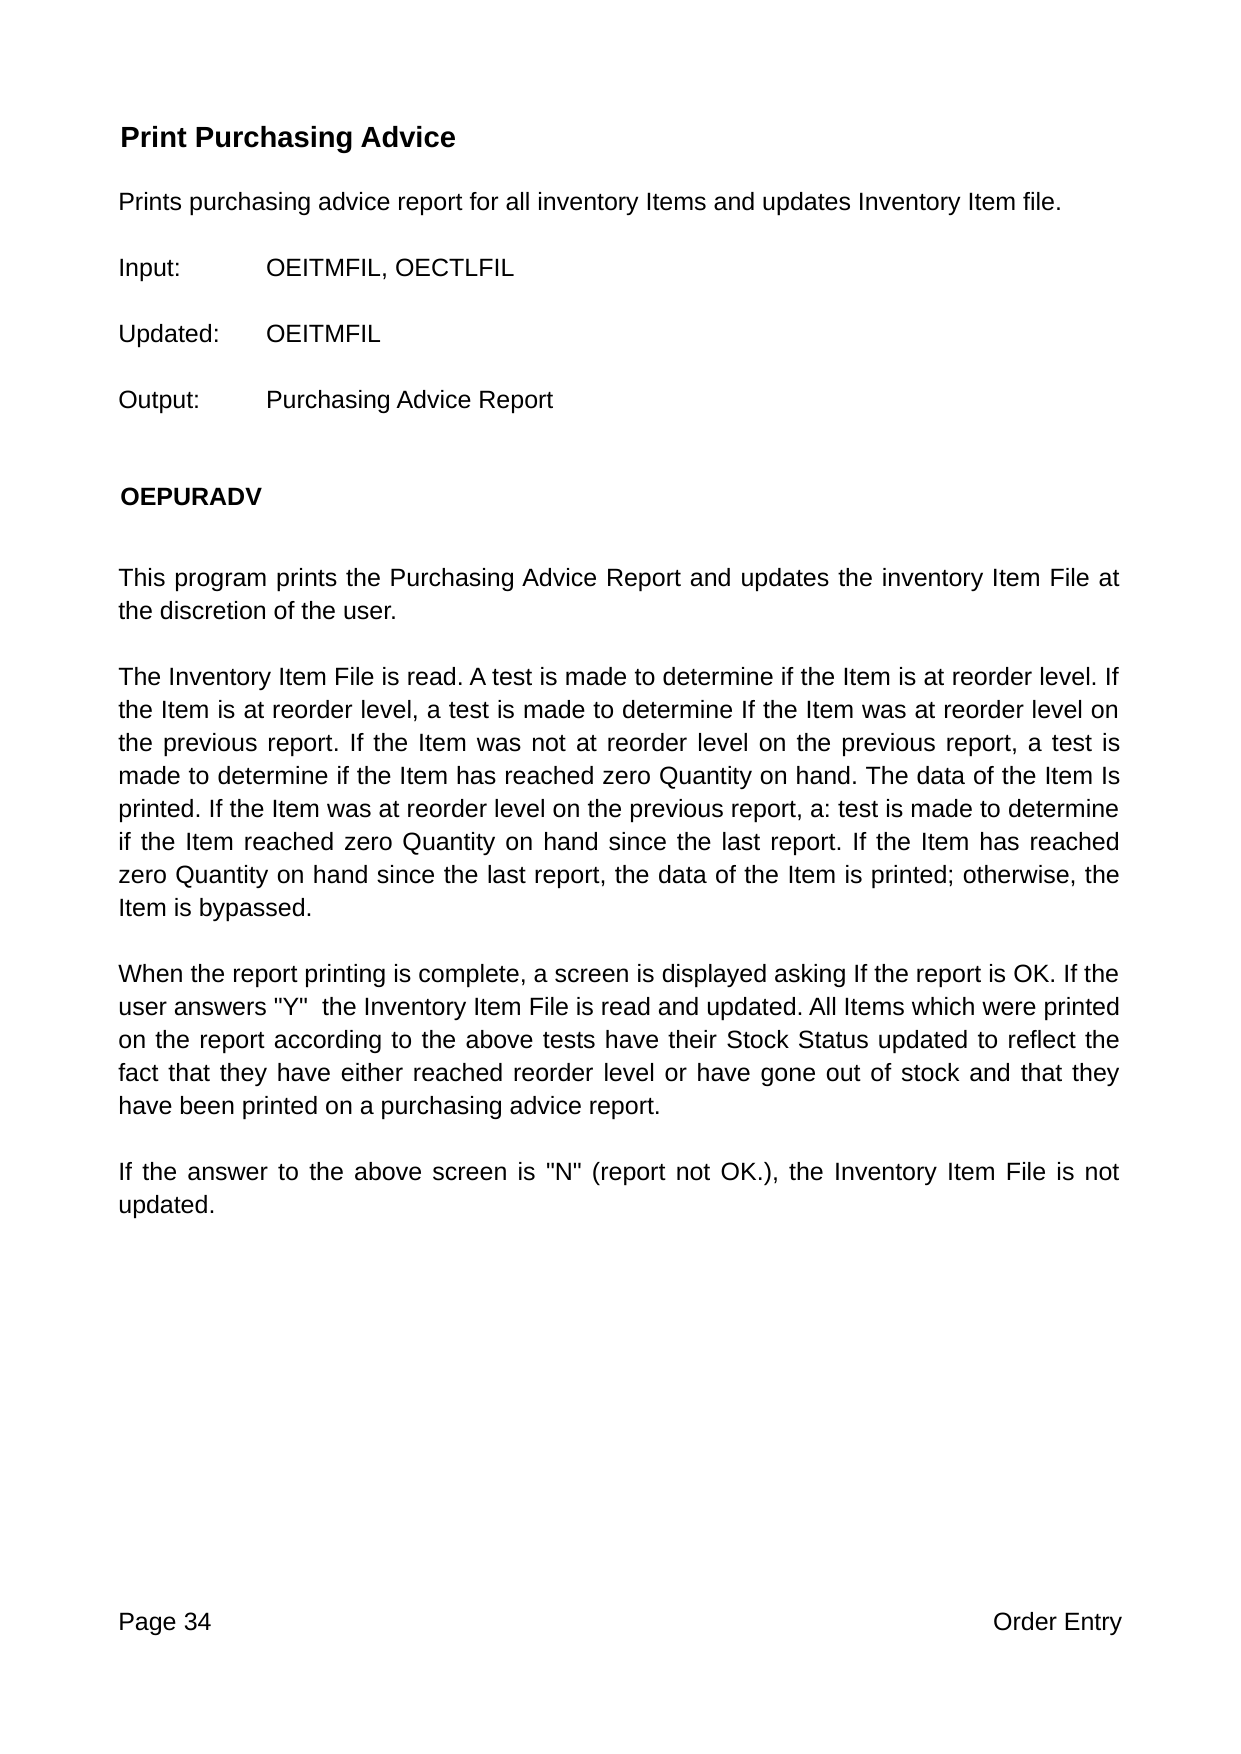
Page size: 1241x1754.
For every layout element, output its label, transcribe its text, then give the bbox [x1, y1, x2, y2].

text Updated: OEITMFIL [118, 319, 1122, 348]
subtitle OEPURADV [120, 482, 1122, 511]
text When the report printing is complete, a screen is displayed asking If the report is OK. If the user answers "Y" the Inventory Item File is read and updated. All Items which were printed on the report according to the above tests have their Stock Status updated to reflect the fact that they have either reached reorder level or have gone out of stock and that they have been printed on a purchasing advice report. [118, 959, 1122, 1120]
text If the answer to the above screen is "N" (report not OK.), the Inventory Item File is not updated. [118, 1157, 1122, 1219]
text Input: OEITMFIL, OECTLFIL [118, 253, 1122, 282]
text Prints purchasing advice report for all inventory Items and updates Inventory Item file. [118, 187, 1122, 216]
text Output: Purchasing Advice Report [118, 385, 1122, 414]
text The Inventory Item File is read. A test is made to determine if the Item is at reorder level. If the Item is at reorder level, a test is made to determine If the Item was at reorder level on the previous report. If the Item was not at reorder level on the previous report, a test is made to determine if the Item has reached zero Quantity on hand. The data of the Item Is printed. If the Item was at reorder level on the previous report, a: test is made to determine if the Item reached zero Quantity on hand since the last report. If the Item has reached zero Quantity on hand since the last report, the data of the Item is printed; otherwise, the Item is bypassed. [118, 662, 1122, 922]
text This program prints the Purchasing Advice Report and updates the inventory Item File at the discretion of the user. [118, 563, 1122, 624]
subtitle Print Purchasing Advice [120, 120, 1122, 154]
